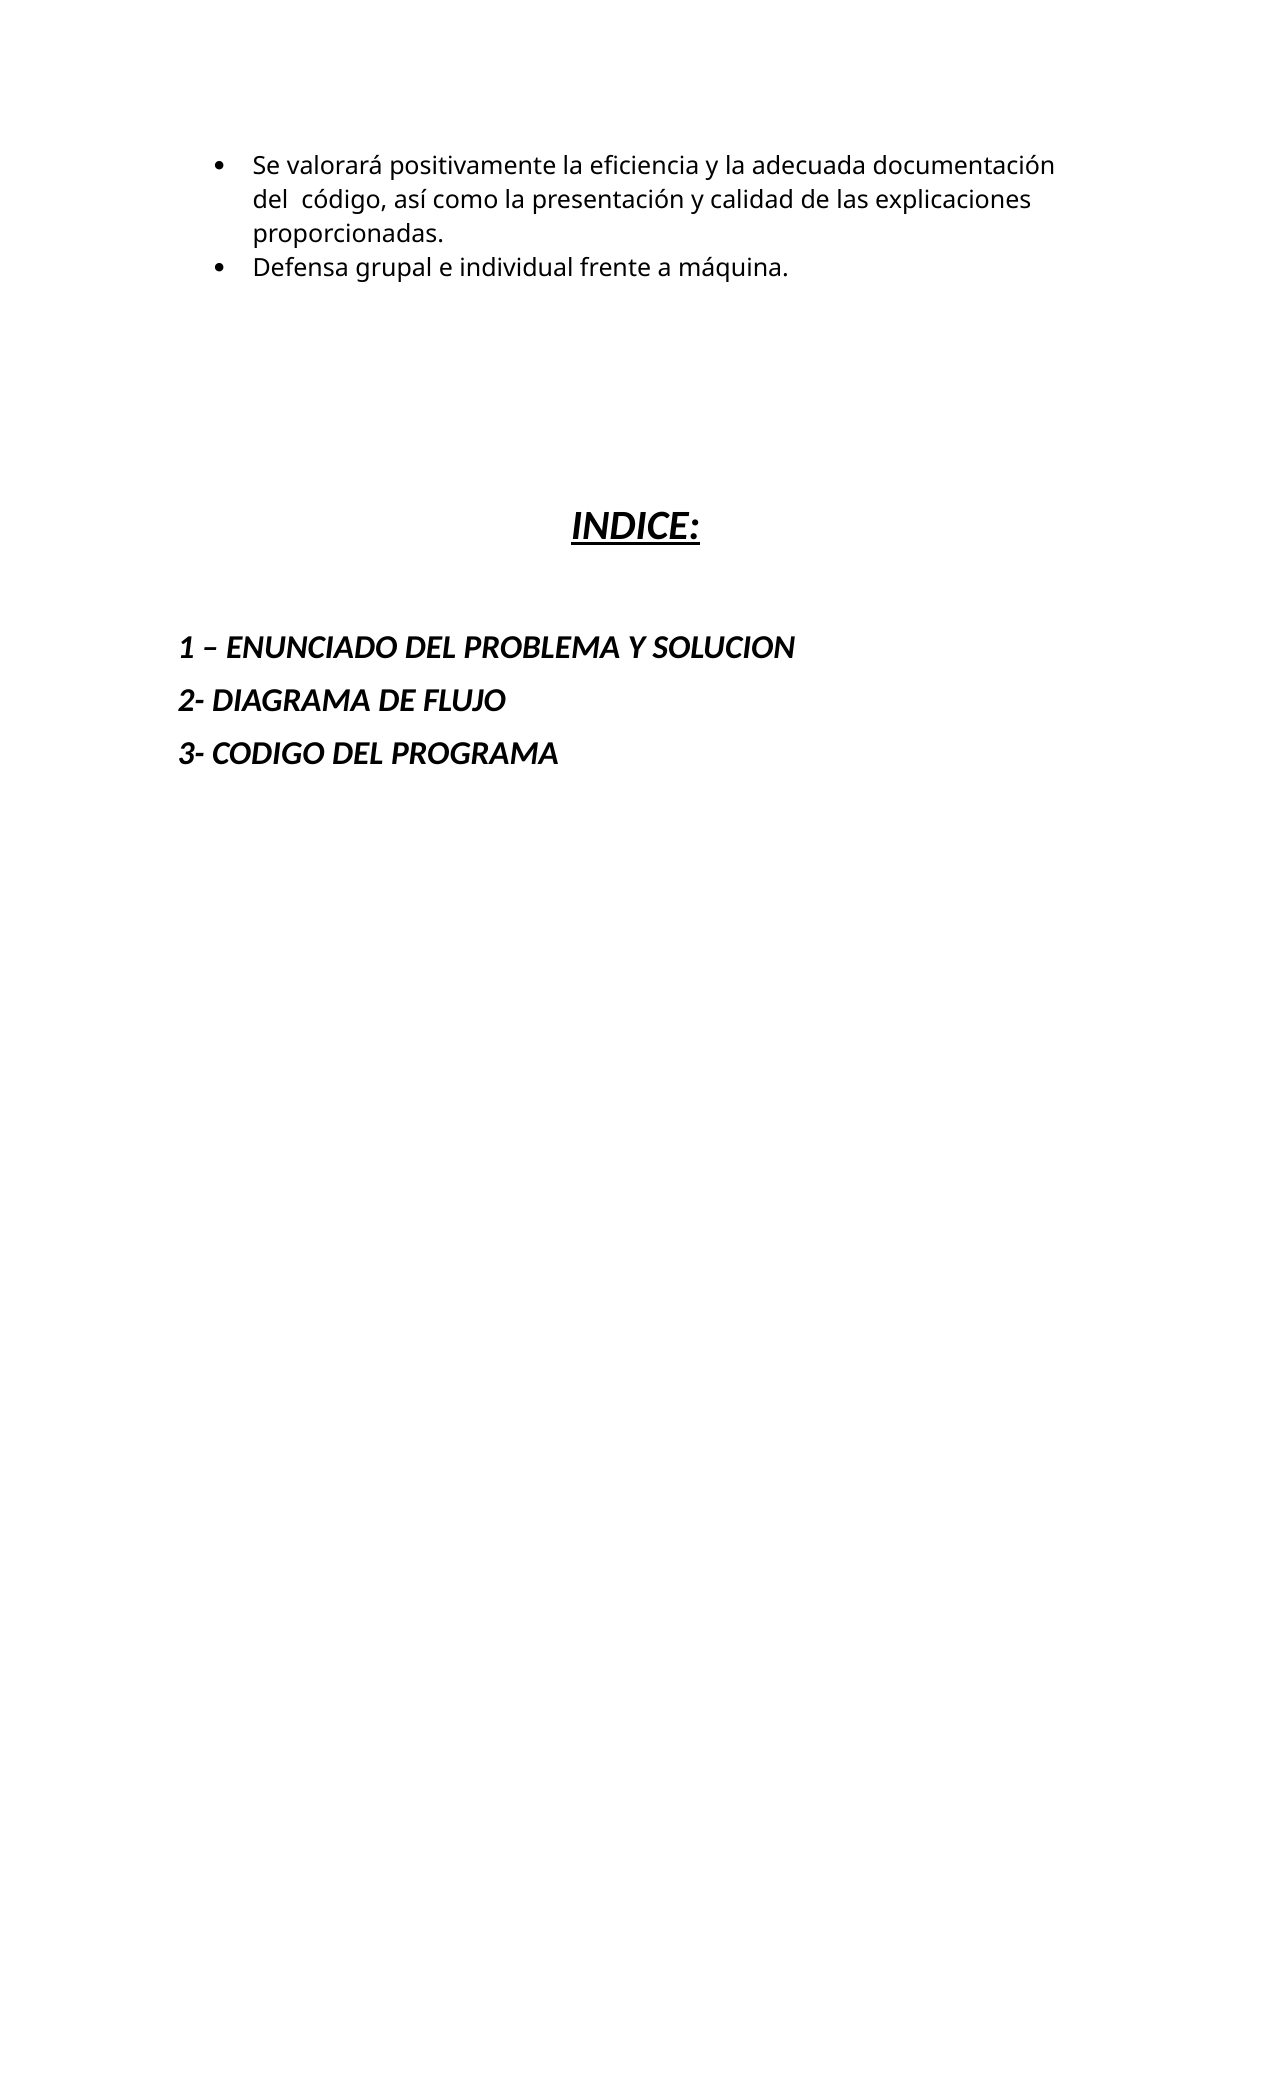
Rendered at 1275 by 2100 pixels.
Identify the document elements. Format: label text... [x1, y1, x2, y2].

list Defensa grupal e individual frente a máquina. [215, 250, 1098, 284]
list Se valorará positivamente la eficiencia y la adecuada documentación del código, así como la presentación y calidad de las explicaciones proporcionadas. [215, 148, 1098, 250]
text 3- CODIGO DEL PROGRAMA [177, 732, 1098, 773]
text INDICE: [177, 499, 1098, 550]
text 2- DIAGRAMA DE FLUJO [177, 679, 1098, 719]
text 1 – ENUNCIADO DEL PROBLEMA Y SOLUCION [177, 626, 1098, 666]
